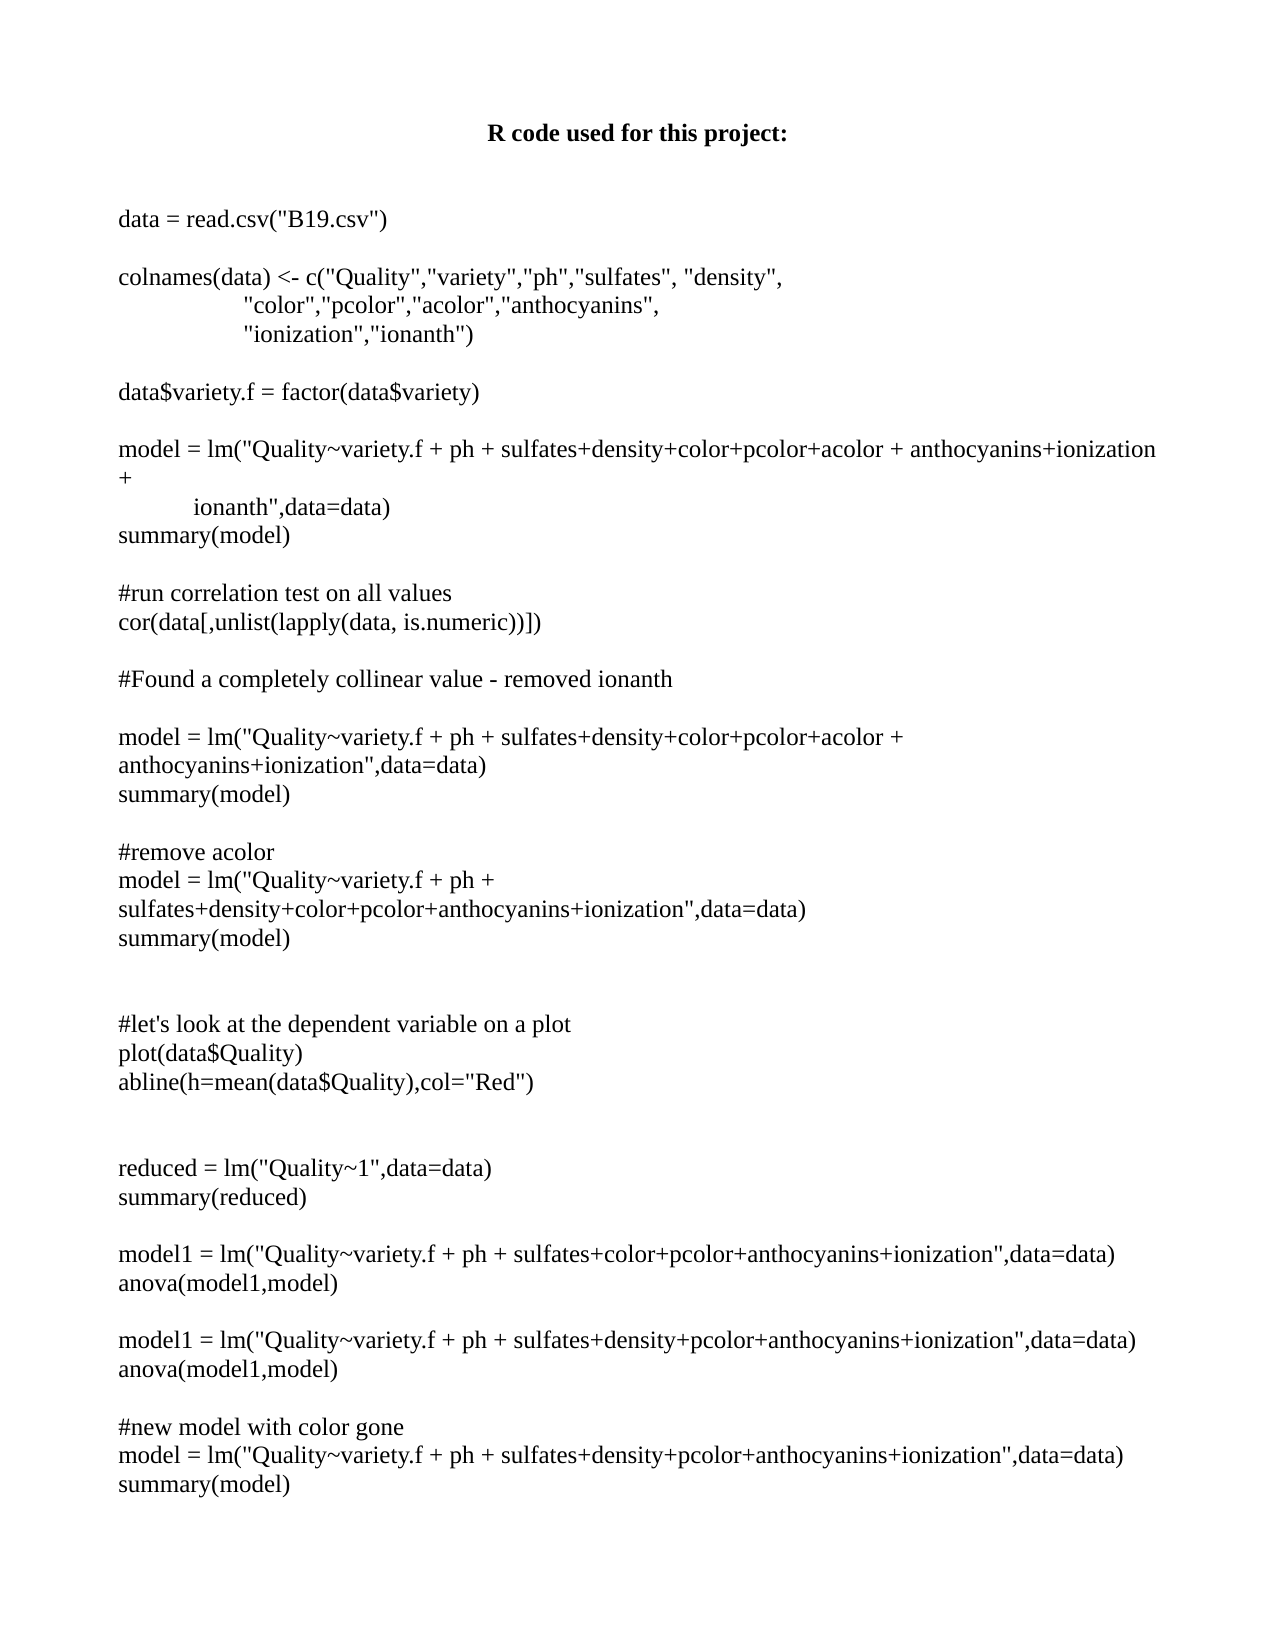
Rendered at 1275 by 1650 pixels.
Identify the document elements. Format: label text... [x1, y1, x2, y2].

text model = lm("Quality~variety.f + ph + sulfates+density+pcolor+anthocyanins+ionization",data=data) [118, 1441, 1157, 1469]
text summary(model) [118, 1469, 1157, 1498]
text data$variety.f = factor(data$variety) [118, 377, 1157, 406]
text ionanth",data=data) [118, 492, 1157, 521]
text abline(h=mean(data$Quality),col="Red") [118, 1067, 1157, 1096]
text "ionization","ionanth") [118, 319, 1157, 348]
text data = read.csv("B19.csv") [118, 204, 1157, 233]
text model = lm("Quality~variety.f + ph + sulfates+density+color+pcolor+acolor + anthocyanins+ionization + [118, 434, 1157, 492]
text R code used for this project: [118, 118, 1157, 147]
text model1 = lm("Quality~variety.f + ph + sulfates+color+pcolor+anthocyanins+ionization",data=data) [118, 1239, 1157, 1268]
text anova(model1,model) [118, 1354, 1157, 1383]
text "color","pcolor","acolor","anthocyanins", [118, 291, 1157, 319]
text summary(reduced) [118, 1182, 1157, 1211]
text summary(model) [118, 779, 1157, 808]
text #remove acolor [118, 837, 1157, 866]
text colnames(data) <- c("Quality","variety","ph","sulfates", "density", [118, 262, 1157, 291]
text plot(data$Quality) [118, 1038, 1157, 1067]
text #new model with color gone [118, 1412, 1157, 1441]
text reduced = lm("Quality~1",data=data) [118, 1153, 1157, 1182]
text #Found a completely collinear value - removed ionanth [118, 664, 1157, 693]
text summary(model) [118, 521, 1157, 549]
text model = lm("Quality~variety.f + ph + sulfates+density+color+pcolor+acolor + anthocyanins+ionization",data=data) [118, 722, 1157, 779]
text #run correlation test on all values [118, 578, 1157, 607]
text anova(model1,model) [118, 1268, 1157, 1297]
text model = lm("Quality~variety.f + ph + sulfates+density+color+pcolor+anthocyanins+ionization",data=data) [118, 866, 1157, 923]
text #let's look at the dependent variable on a plot [118, 1009, 1157, 1038]
text model1 = lm("Quality~variety.f + ph + sulfates+density+pcolor+anthocyanins+ionization",data=data) [118, 1326, 1157, 1354]
text summary(model) [118, 923, 1157, 952]
text cor(data[,unlist(lapply(data, is.numeric))]) [118, 607, 1157, 636]
